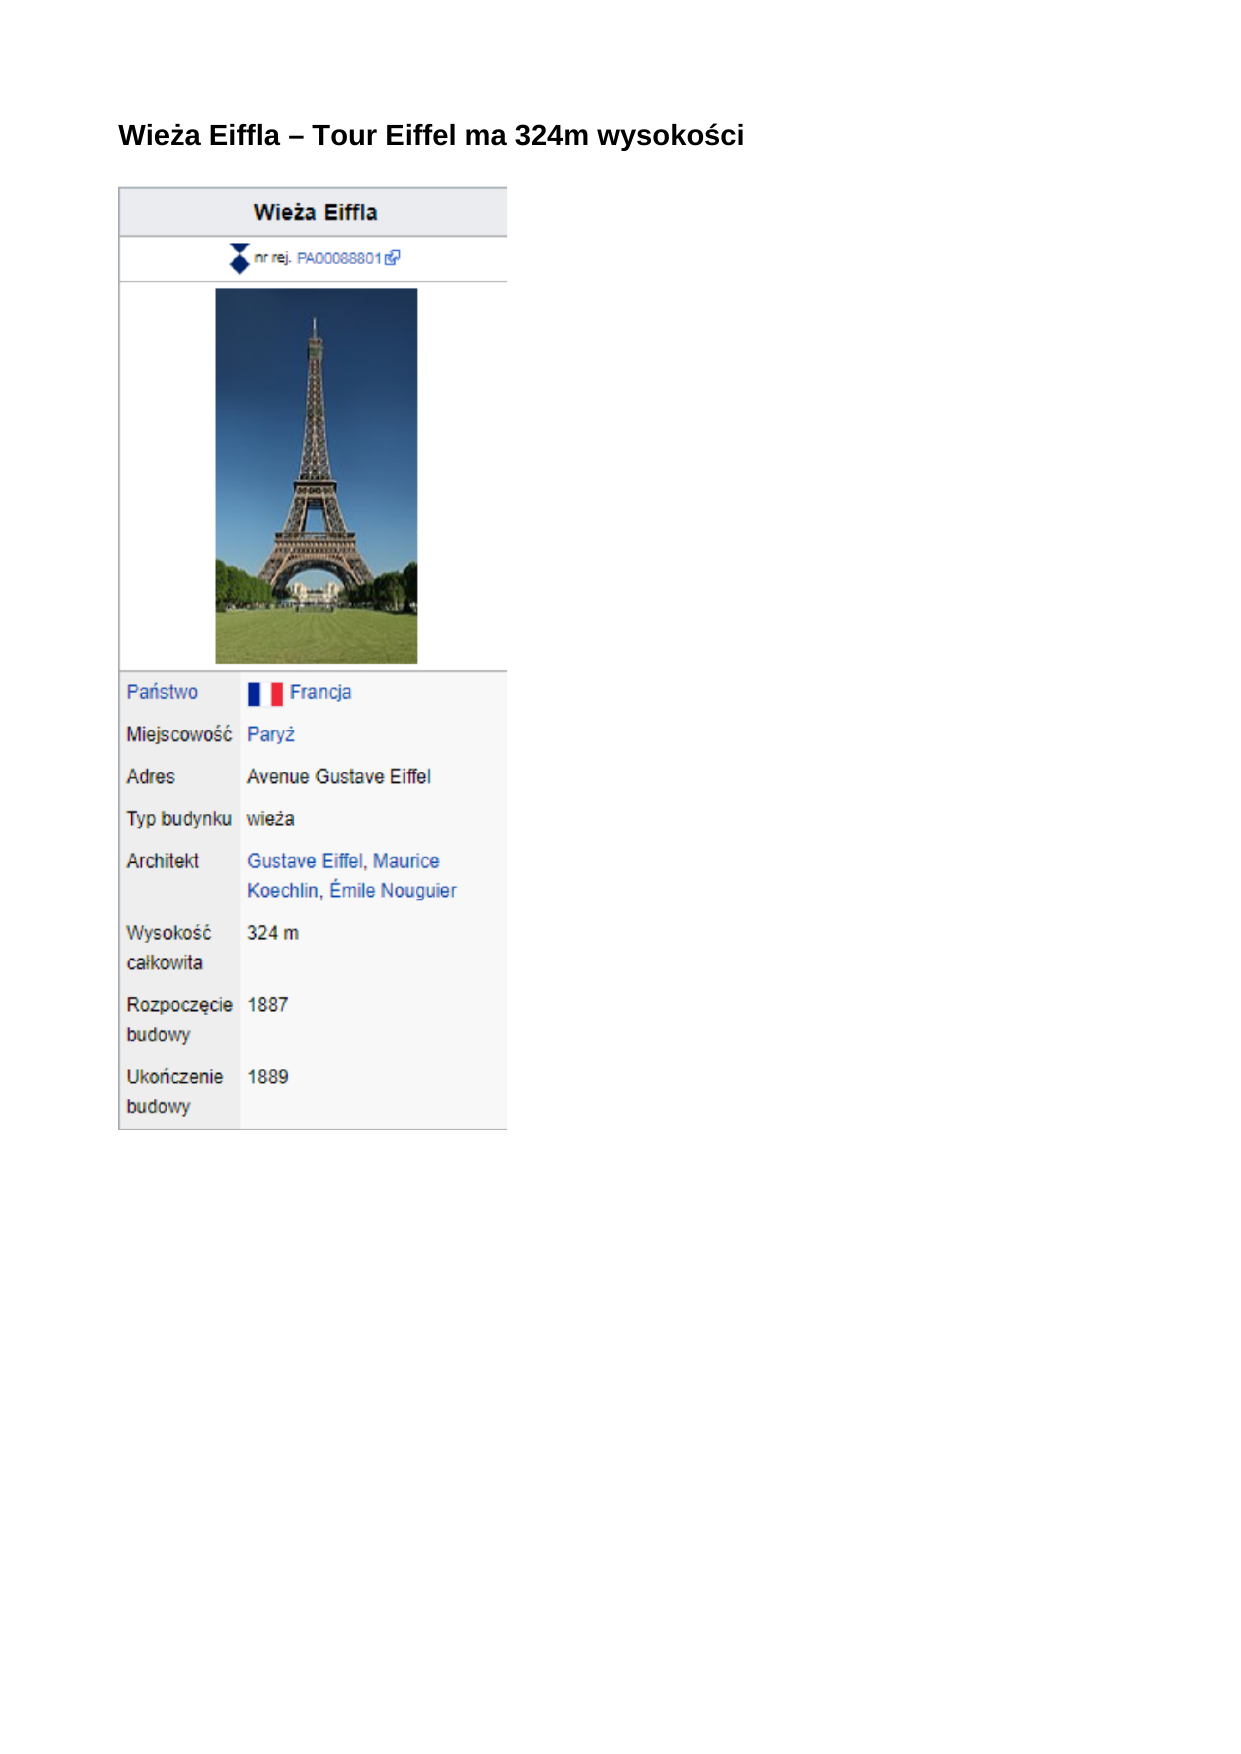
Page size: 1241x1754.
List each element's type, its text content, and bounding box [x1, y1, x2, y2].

text Wieża Eiffla – Tour Eiffel ma 324m wysokości [118, 118, 1122, 152]
